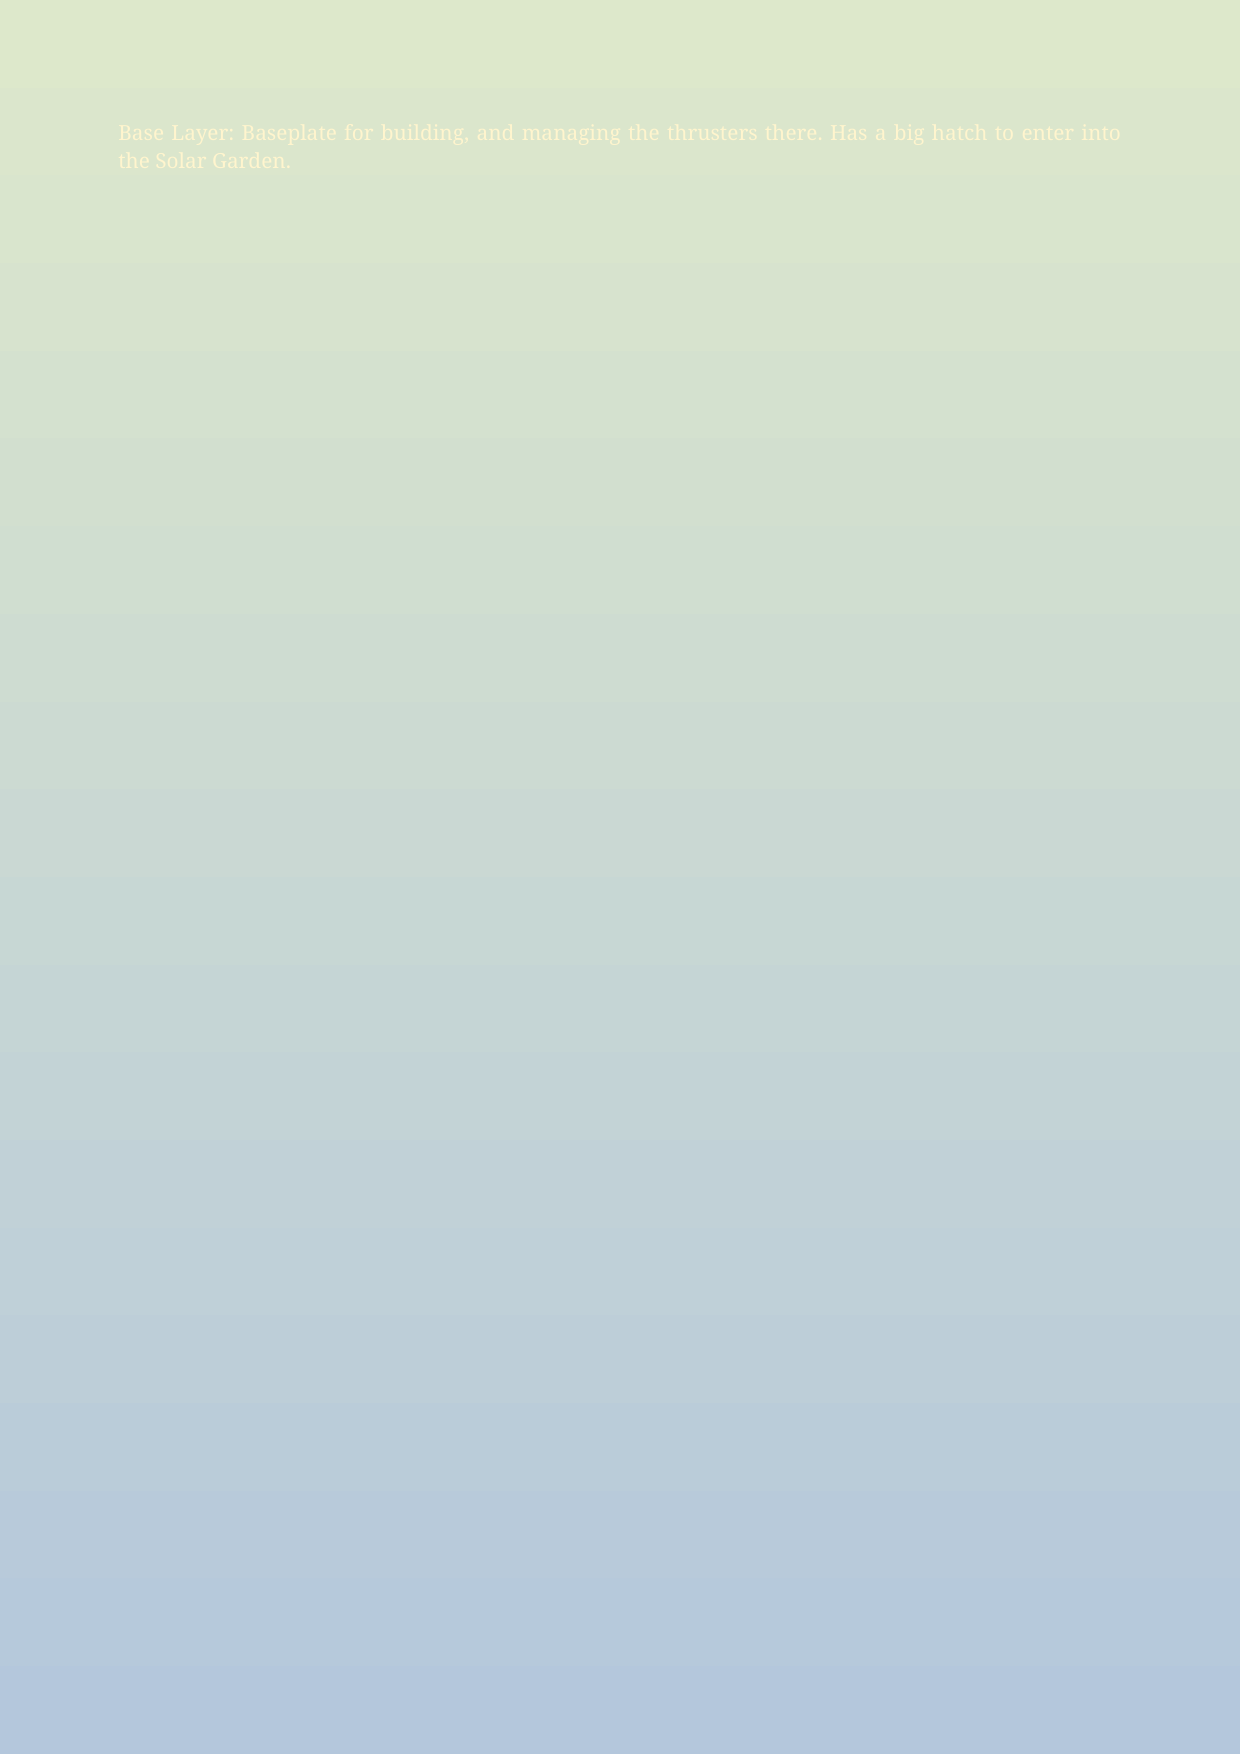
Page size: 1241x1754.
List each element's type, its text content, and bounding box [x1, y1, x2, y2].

text Base Layer: Baseplate for building, and managing the thrusters there. Has a big hatch to enter into the Solar Garden. [118, 118, 1122, 175]
